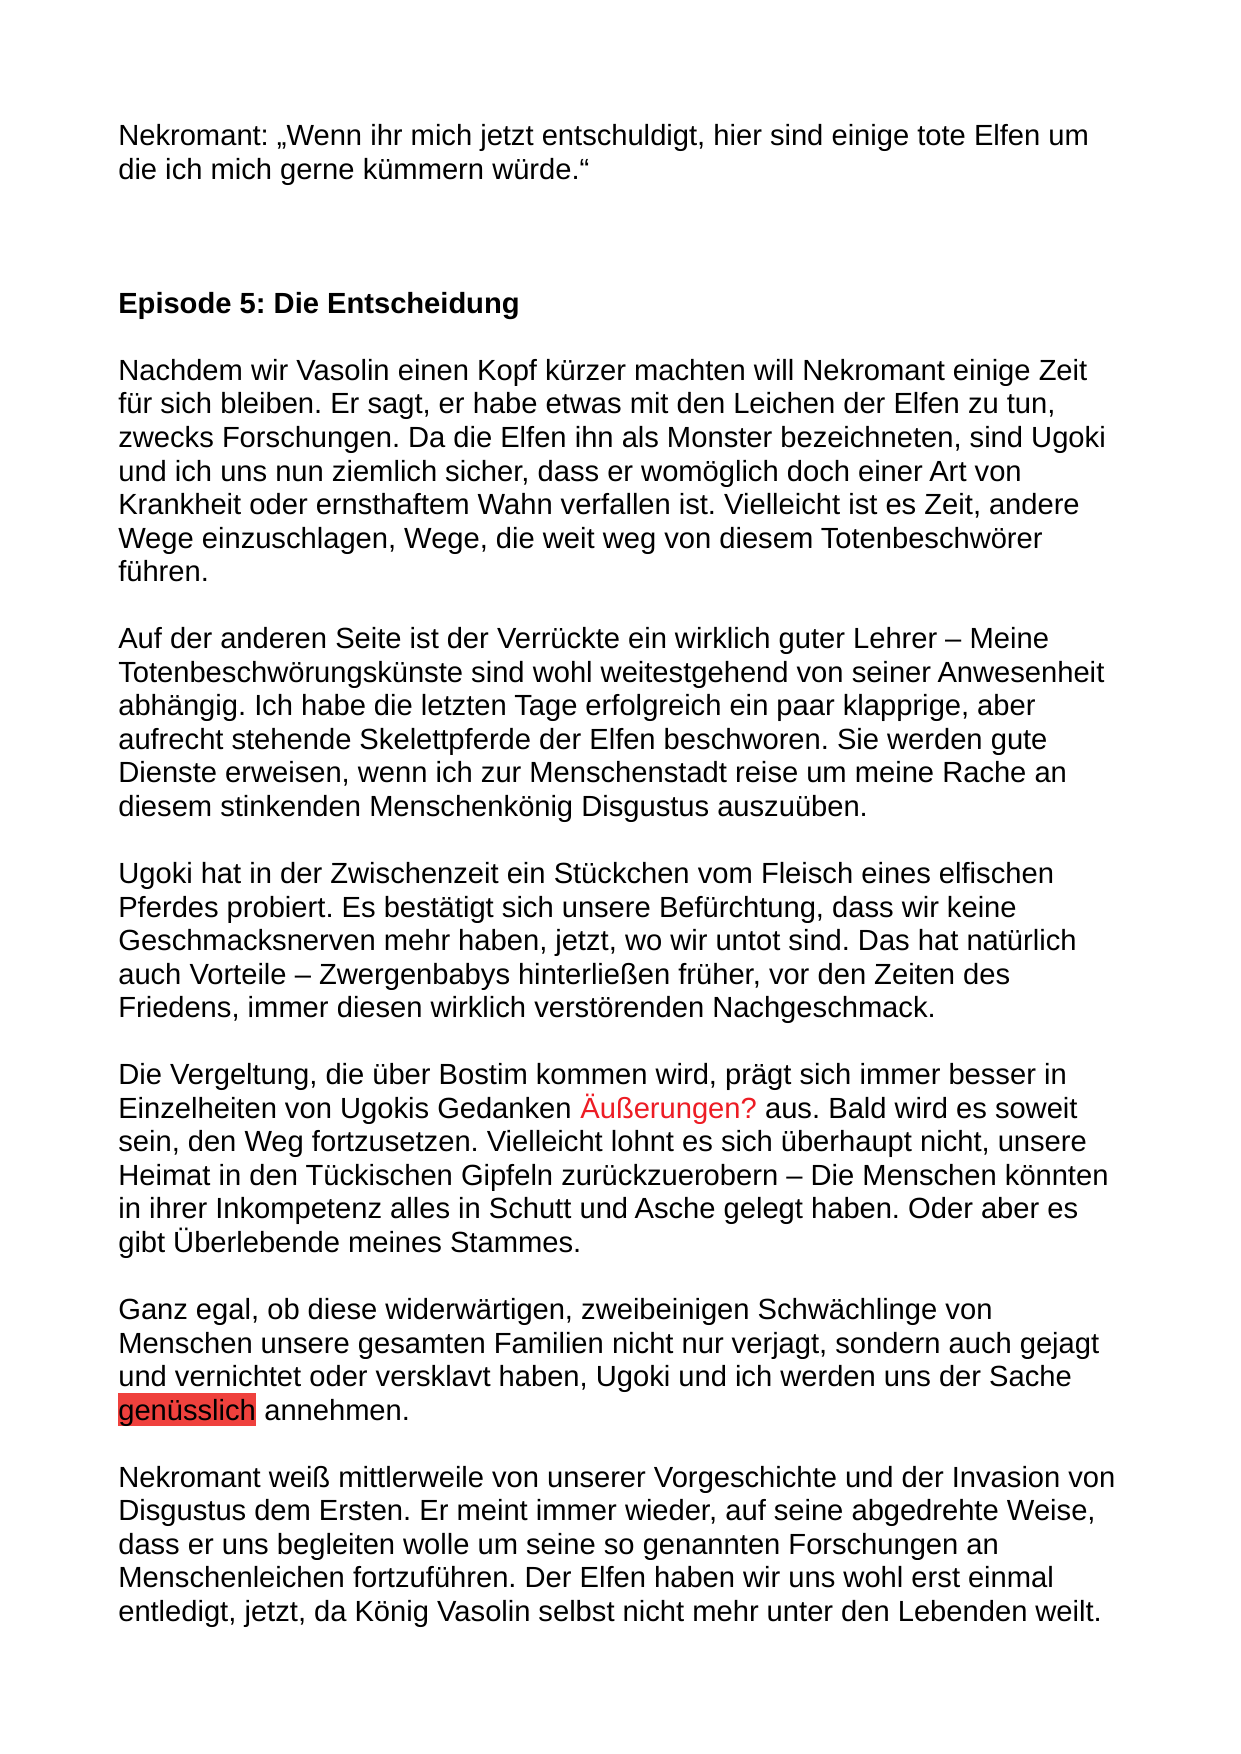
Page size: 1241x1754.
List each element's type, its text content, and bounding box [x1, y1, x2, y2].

text Ganz egal, ob diese widerwärtigen, zweibeinigen Schwächlinge von Menschen unsere gesamten Familien nicht nur verjagt, sondern auch gejagt und vernichtet oder versklavt haben, Ugoki und ich werden uns der Sache genüsslich annehmen. [118, 1292, 1122, 1426]
text Ugoki hat in der Zwischenzeit ein Stückchen vom Fleisch eines elfischen Pferdes probiert. Es bestätigt sich unsere Befürchtung, dass wir keine Geschmacksnerven mehr haben, jetzt, wo wir untot sind. Das hat natürlich auch Vorteile – Zwergenbabys hinterließen früher, vor den Zeiten des Friedens, immer diesen wirklich verstörenden Nachgeschmack. [118, 856, 1122, 1024]
text Die Vergeltung, die über Bostim kommen wird, prägt sich immer besser in Einzelheiten von Ugokis Gedanken Äußerungen? aus. Bald wird es soweit sein, den Weg fortzusetzen. Vielleicht lohnt es sich überhaupt nicht, unsere Heimat in den Tückischen Gipfeln zurückzuerobern – Die Menschen könnten in ihrer Inkompetenz alles in Schutt und Asche gelegt haben. Oder aber es gibt Überlebende meines Stammes. [118, 1057, 1122, 1258]
text Nachdem wir Vasolin einen Kopf kürzer machten will Nekromant einige Zeit für sich bleiben. Er sagt, er habe etwas mit den Leichen der Elfen zu tun, zwecks Forschungen. Da die Elfen ihn als Monster bezeichneten, sind Ugoki und ich uns nun ziemlich sicher, dass er womöglich doch einer Art von Krankheit oder ernsthaftem Wahn verfallen ist. Vielleicht ist es Zeit, andere Wege einzuschlagen, Wege, die weit weg von diesem Totenbeschwörer führen. [118, 353, 1122, 588]
text Episode 5: Die Entscheidung [118, 286, 1122, 319]
text Nekromant: „Wenn ihr mich jetzt entschuldigt, hier sind einige tote Elfen um die ich mich gerne kümmern würde.“ [118, 118, 1122, 185]
text Nekromant weiß mittlerweile von unserer Vorgeschichte und der Invasion von Disgustus dem Ersten. Er meint immer wieder, auf seine abgedrehte Weise, dass er uns begleiten wolle um seine so genannten Forschungen an Menschenleichen fortzuführen. Der Elfen haben wir uns wohl erst einmal entledigt, jetzt, da König Vasolin selbst nicht mehr unter den Lebenden weilt. [118, 1460, 1122, 1627]
text Auf der anderen Seite ist der Verrückte ein wirklich guter Lehrer – Meine Totenbeschwörungskünste sind wohl weitestgehend von seiner Anwesenheit abhängig. Ich habe die letzten Tage erfolgreich ein paar klapprige, aber aufrecht stehende Skelettpferde der Elfen beschworen. Sie werden gute Dienste erweisen, wenn ich zur Menschenstadt reise um meine Rache an diesem stinkenden Menschenkönig Disgustus auszuüben. [118, 621, 1122, 822]
